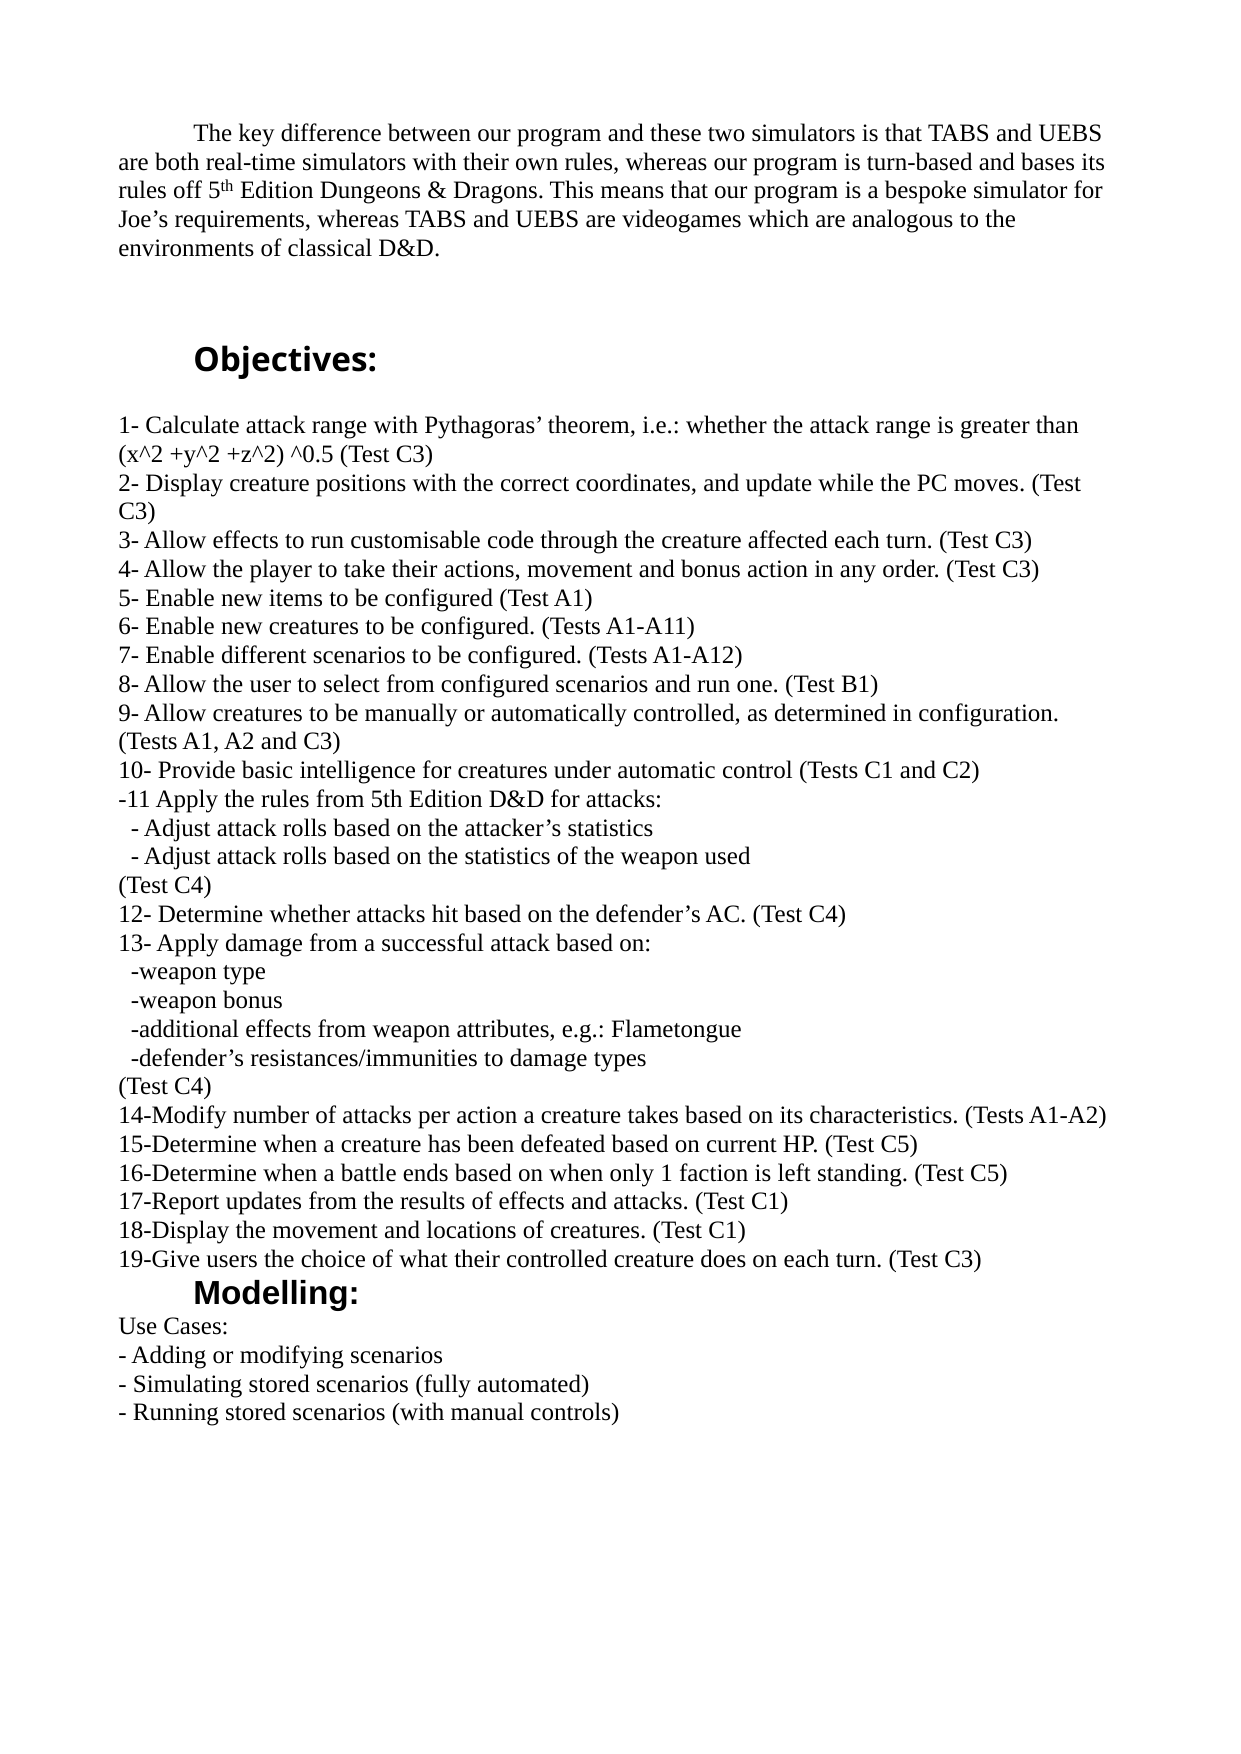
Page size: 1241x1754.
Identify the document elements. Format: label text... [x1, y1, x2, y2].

text -11 Apply the rules from 5th Edition D&D for attacks: [118, 784, 1122, 813]
text 18-Display the movement and locations of creatures. (Test C1) [118, 1215, 1122, 1244]
text 1- Calculate attack range with Pythagoras’ theorem, i.e.: whether the attack range is greater than (x^2 +y^2 +z^2) ^0.5 (Test C3) [118, 410, 1122, 468]
text 4- Allow the player to take their actions, movement and bonus action in any order. (Test C3) [118, 554, 1122, 583]
text 2- Display creature positions with the correct coordinates, and update while the PC moves. (Test C3) [118, 468, 1122, 525]
text 13- Apply damage from a successful attack based on: [118, 928, 1122, 956]
text - Simulating stored scenarios (fully automated) [118, 1369, 1122, 1397]
text - Adjust attack rolls based on the attacker’s statistics [118, 813, 1122, 841]
text -weapon bonus [118, 985, 1122, 1014]
text 3- Allow effects to run customisable code through the creature affected each turn. (Test C3) [118, 525, 1122, 554]
text - Adjust attack rolls based on the statistics of the weapon used [118, 841, 1122, 870]
text 9- Allow creatures to be manually or automatically controlled, as determined in configuration. (Tests A1, A2 and C3) [118, 698, 1122, 755]
text 14-Modify number of attacks per action a creature takes based on its characteristics. (Tests A1-A2) [118, 1100, 1122, 1129]
text (Test C4) [118, 870, 1122, 899]
text 6- Enable new creatures to be configured. (Tests A1-A11) [118, 611, 1122, 640]
text 8- Allow the user to select from configured scenarios and run one. (Test B1) [118, 669, 1122, 698]
text 10- Provide basic intelligence for creatures under automatic control (Tests C1 and C2) [118, 755, 1122, 784]
text Use Cases: [118, 1311, 1122, 1340]
text - Adding or modifying scenarios [118, 1340, 1122, 1369]
text - Running stored scenarios (with manual controls) [118, 1397, 1122, 1426]
text -additional effects from weapon attributes, e.g.: Flametongue [118, 1014, 1122, 1043]
text Modelling: [118, 1273, 1122, 1311]
text 7- Enable different scenarios to be configured. (Tests A1-A12) [118, 640, 1122, 669]
text Objectives: [118, 336, 1122, 381]
text -defender’s resistances/immunities to damage types [118, 1043, 1122, 1071]
text 19-Give users the choice of what their controlled creature does on each turn. (Test C3) [118, 1244, 1122, 1273]
text 12- Determine whether attacks hit based on the defender’s AC. (Test C4) [118, 899, 1122, 928]
text 15-Determine when a creature has been defeated based on current HP. (Test C5) [118, 1129, 1122, 1158]
text 16-Determine when a battle ends based on when only 1 faction is left standing. (Test C5) [118, 1158, 1122, 1186]
text The key difference between our program and these two simulators is that TABS and UEBS are both real-time simulators with their own rules, whereas our program is turn-based and bases its rules off 5th Edition Dungeons & Dragons. This means that our program is a bespoke simulator for Joe’s requirements, whereas TABS and UEBS are videogames which are analogous to the environments of classical D&D. [118, 118, 1122, 262]
text (Test C4) [118, 1071, 1122, 1100]
text 17-Report updates from the results of effects and attacks. (Test C1) [118, 1186, 1122, 1215]
text -weapon type [118, 956, 1122, 985]
text 5- Enable new items to be configured (Test A1) [118, 583, 1122, 611]
